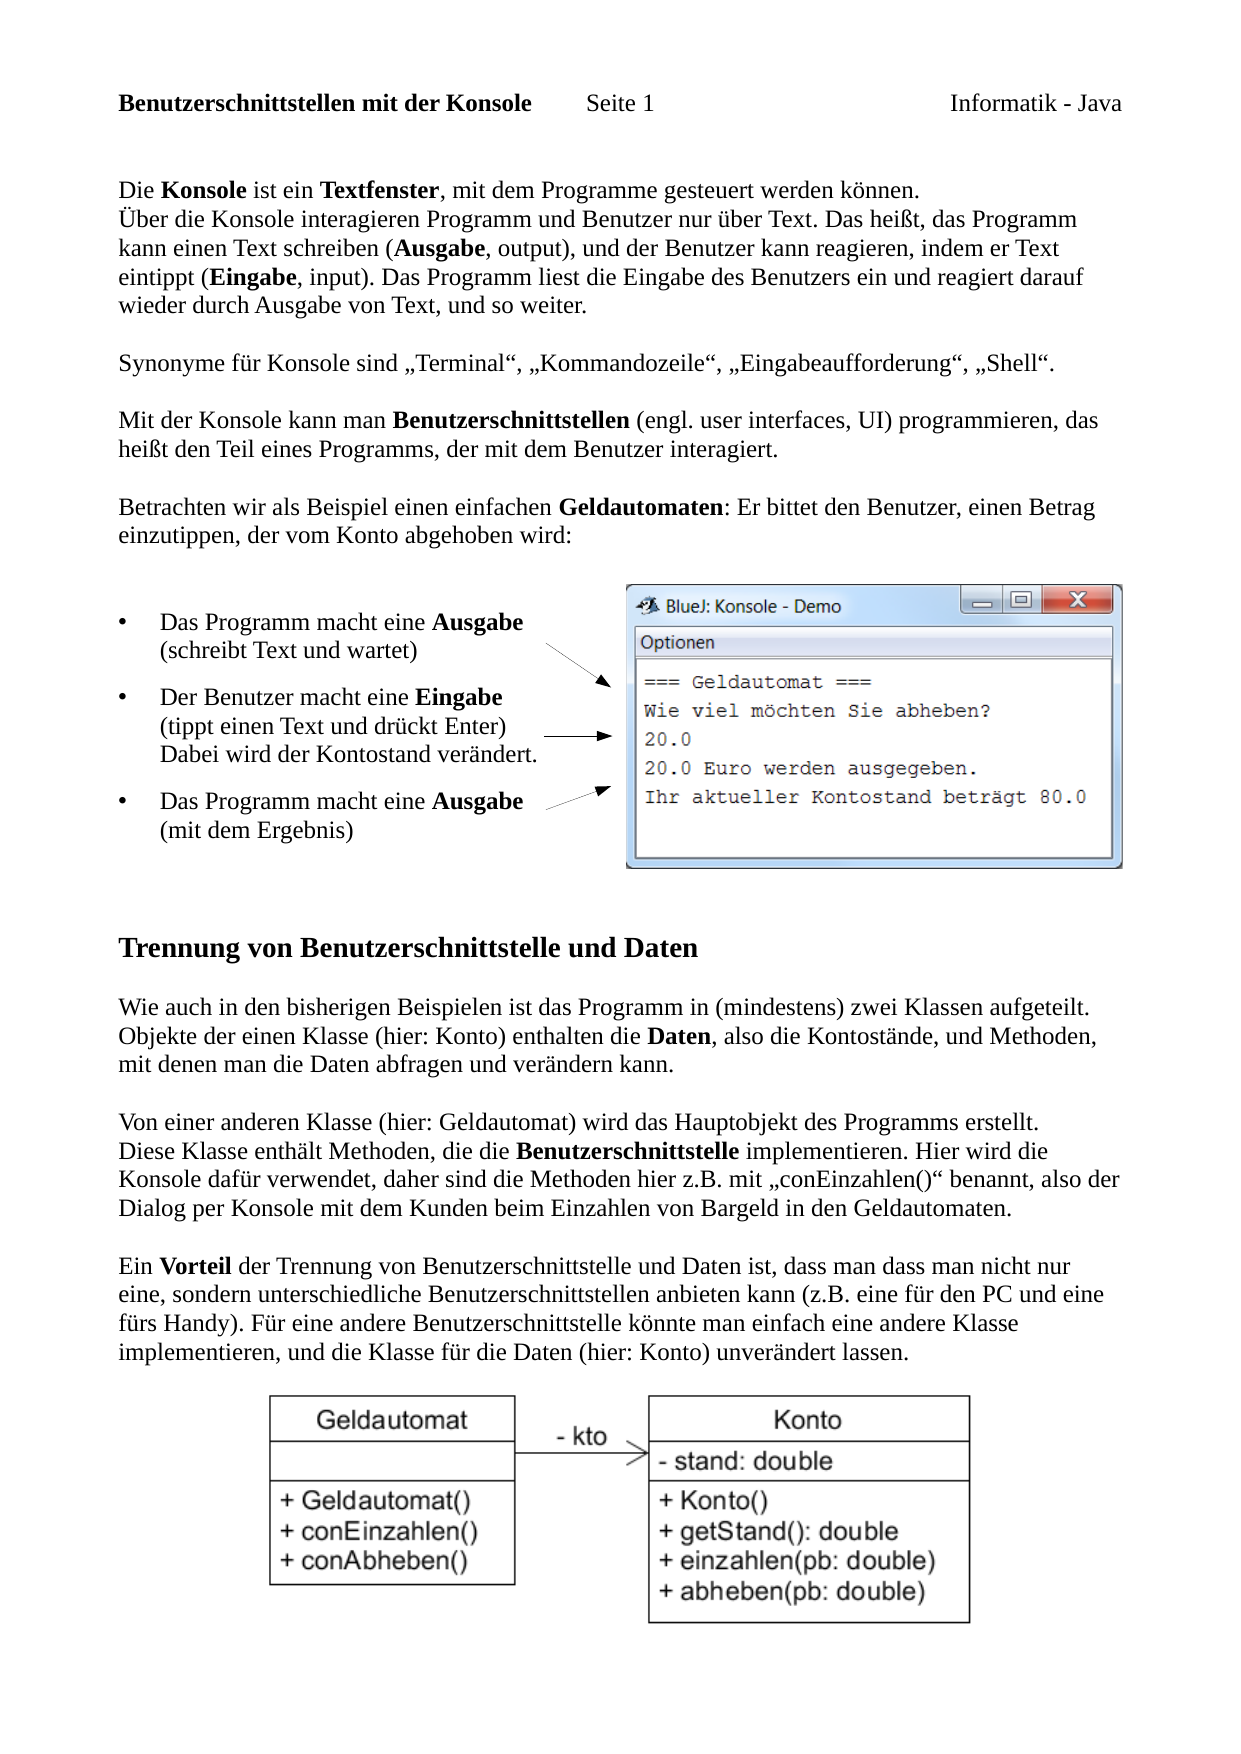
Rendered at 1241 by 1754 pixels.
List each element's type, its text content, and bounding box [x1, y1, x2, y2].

picture [626, 584, 1123, 869]
text Mit der Konsole kann man Benutzerschnittstellen (engl. user interfaces, UI) programmieren, das heißt den Teil eines Programms, der mit dem Benutzer interagiert. [118, 406, 1122, 463]
list Das Programm macht eine Ausgabe (mit dem Ergebnis) [118, 786, 626, 843]
text Betrachten wir als Beispiel einen einfachen Geldautomaten: Er bittet den Benutzer, einen Betrag einzutippen, der vom Konto abgehoben wird: [118, 492, 1122, 549]
text Trennung von Benutzerschnittstelle und Daten [118, 930, 1122, 963]
text Ein Vorteil der Trennung von Benutzerschnittstelle und Daten ist, dass man dass man nicht nur eine, sondern unterschiedliche Benutzerschnittstellen anbieten kann (z.B. eine für den PC und eine fürs Handy). Für eine andere Benutzerschnittstelle könnte man einfach eine andere Klasse implementieren, und die Klasse für die Daten (hier: Konto) unverändert lassen. [118, 1251, 1122, 1366]
text Von einer anderen Klasse (hier: Geldautomat) wird das Hauptobjekt des Programms erstellt. [118, 1107, 1122, 1136]
text Die Konsole ist ein Textfenster, mit dem Programme gesteuert werden können. Über die Konsole interagieren Programm und Benutzer nur über Text. Das heißt, das Programm kann einen Text schreiben (Ausgabe, output), und der Benutzer kann reagieren, indem er Text eintippt (Eingabe, input). Das Programm liest die Eingabe des Benutzers ein und reagiert darauf wieder durch Ausgabe von Text, und so weiter. [118, 176, 1122, 319]
text Synonyme für Konsole sind „Terminal“, „Kommandozeile“, „Eingabeaufforderung“, „Shell“. [118, 348, 1122, 377]
text Objekte der einen Klasse (hier: Konto) enthalten die Daten, also die Kontostände, und Methoden, mit denen man die Daten abfragen und verändern kann. [118, 1021, 1122, 1078]
list Der Benutzer macht eine Eingabe (tippt einen Text und drückt Enter) Dabei wird der Kontostand verändert. [118, 682, 626, 768]
list Das Programm macht eine Ausgabe (schreibt Text und wartet) [118, 607, 626, 664]
text Wie auch in den bisherigen Beispielen ist das Programm in (mindestens) zwei Klassen aufgeteilt. [118, 992, 1122, 1021]
picture [268, 1394, 972, 1625]
text Diese Klasse enthält Methoden, die die Benutzerschnittstelle implementieren. Hier wird die Konsole dafür verwendet, daher sind die Methoden hier z.B. mit „conEinzahlen()“ benannt, also der Dialog per Konsole mit dem Kunden beim Einzahlen von Bargeld in den Geldautomaten. [118, 1136, 1122, 1222]
